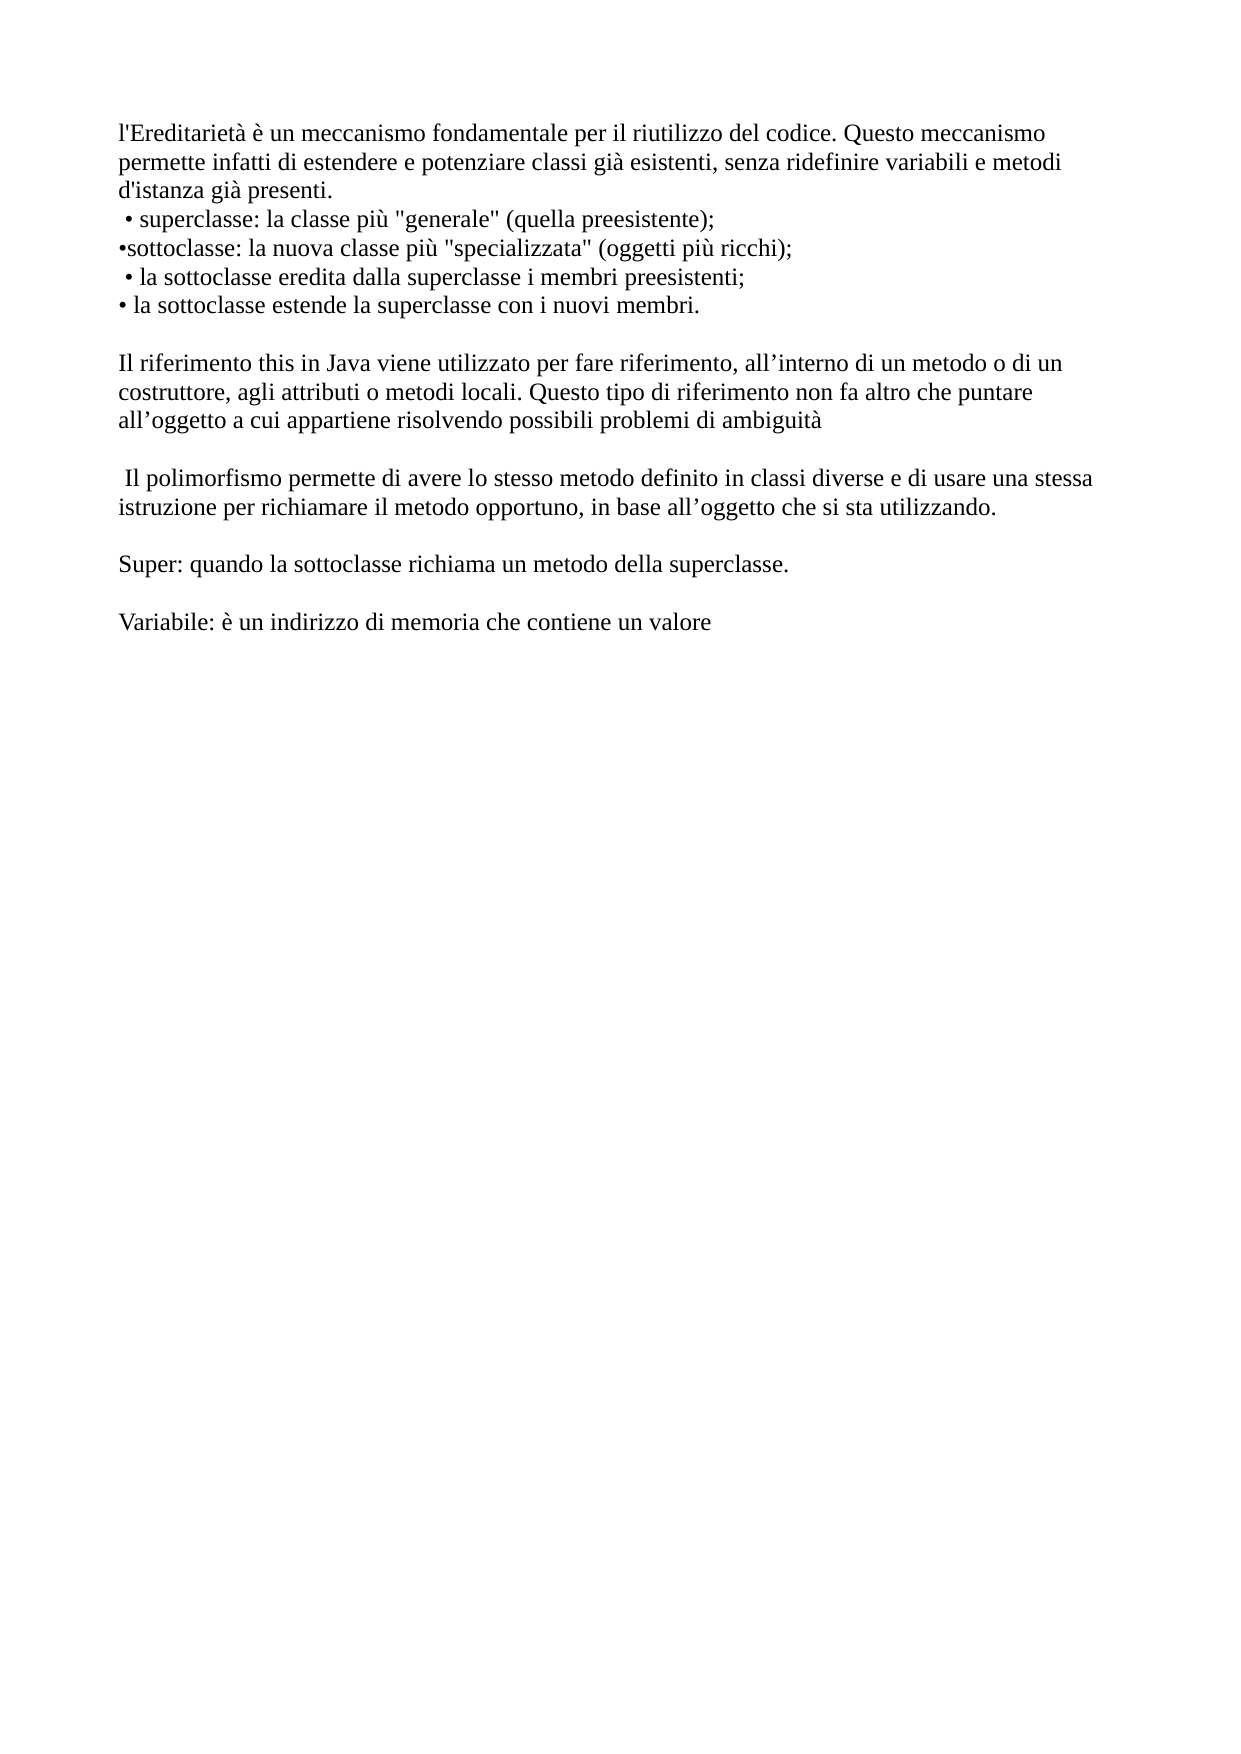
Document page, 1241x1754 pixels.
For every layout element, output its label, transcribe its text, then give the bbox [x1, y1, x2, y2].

text Variabile: è un indirizzo di memoria che contiene un valore [118, 607, 1122, 636]
text Il riferimento this in Java viene utilizzato per fare riferimento, all’interno di un metodo o di un costruttore, agli attributi o metodi locali. Questo tipo di riferimento non fa altro che puntare all’oggetto a cui appartiene risolvendo possibili problemi di ambiguità [118, 348, 1122, 434]
text • la sottoclasse estende la superclasse con i nuovi membri. [118, 291, 1122, 319]
text Il polimorfismo permette di avere lo stesso metodo definito in classi diverse e di usare una stessa istruzione per richiamare il metodo opportuno, in base all’oggetto che si sta utilizzando. [118, 463, 1122, 521]
text •sottoclasse: la nuova classe più "specializzata" (oggetti più ricchi); [118, 233, 1122, 262]
text • la sottoclasse eredita dalla superclasse i membri preesistenti; [118, 262, 1122, 291]
text l'Ereditarietà è un meccanismo fondamentale per il riutilizzo del codice. Questo meccanismo permette infatti di estendere e potenziare classi già esistenti, senza ridefinire variabili e metodi d'istanza già presenti. [118, 118, 1122, 204]
text Super: quando la sottoclasse richiama un metodo della superclasse. [118, 549, 1122, 578]
text • superclasse: la classe più "generale" (quella preesistente); [118, 204, 1122, 233]
